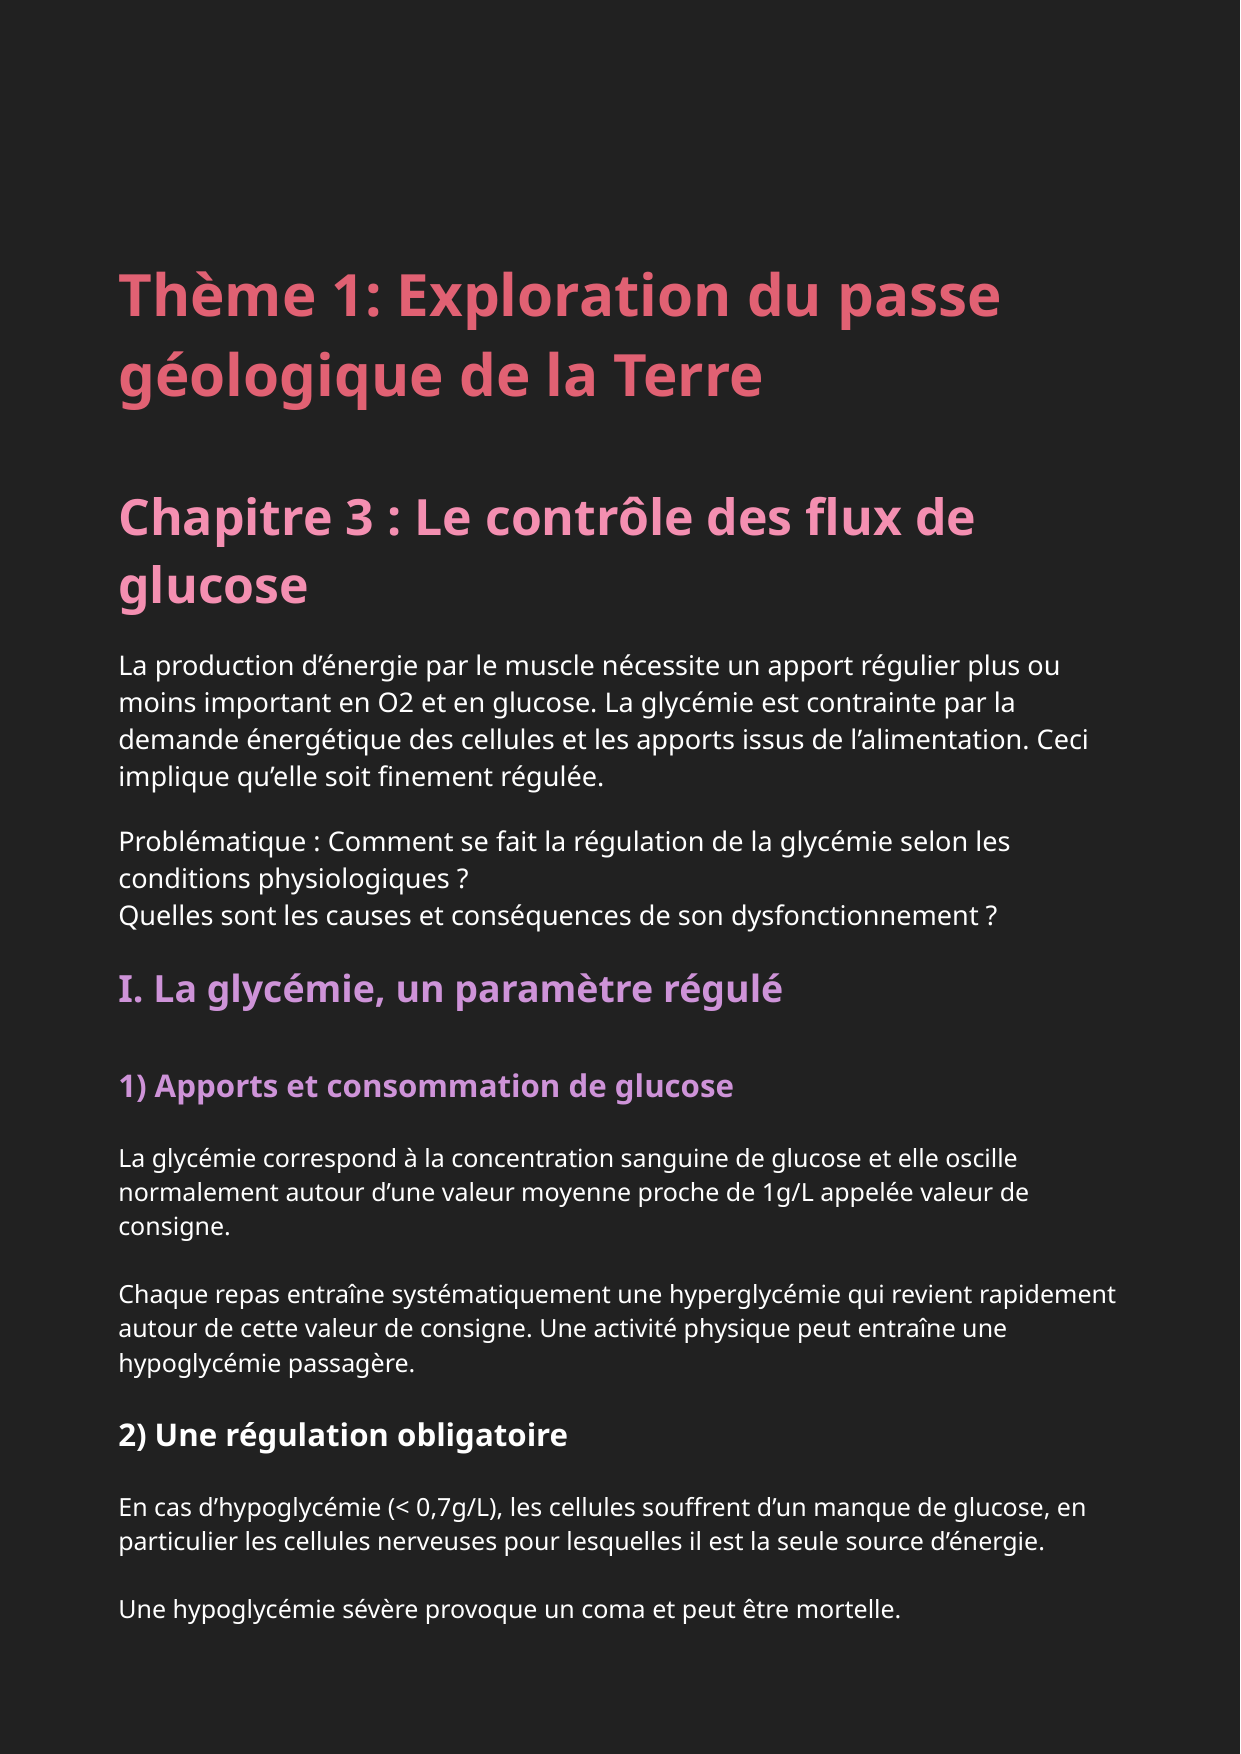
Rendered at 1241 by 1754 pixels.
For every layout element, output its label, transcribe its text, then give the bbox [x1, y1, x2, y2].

text Problématique : Comment se fait la régulation de la glycémie selon les conditions physiologiques ? [118, 823, 1122, 896]
text I. La glycémie, un paramètre régulé [118, 962, 1122, 1013]
text 2) Une régulation obligatoire [118, 1413, 1122, 1456]
text 1) Apports et consommation de glucose [118, 1064, 1122, 1107]
text Thème 1: Exploration du passe géologique de la Terre [118, 254, 1122, 413]
text La production d’énergie par le muscle nécessite un apport régulier plus ou moins important en O2 et en glucose. La glycémie est contrainte par la demande énergétique des cellules et les apports issus de l’alimentation. Ceci implique qu’elle soit finement régulée. [118, 646, 1122, 794]
text En cas d’hypoglycémie (< 0,7g/L), les cellules souffrent d’un manque de glucose, en particulier les cellules nerveuses pour lesquelles il est la seule source d’énergie. [118, 1490, 1122, 1558]
text Chapitre 3 : Le contrôle des flux de glucose [118, 481, 1122, 618]
text Chaque repas entraîne systématiquement une hyperglycémie qui revient rapidement autour de cette valeur de consigne. Une activité physique peut entraîne une hypoglycémie passagère. [118, 1277, 1122, 1379]
text La glycémie correspond à la concentration sanguine de glucose et elle oscille normalement autour d’une valeur moyenne proche de 1g/L appelée valeur de consigne. [118, 1141, 1122, 1243]
text Une hypoglycémie sévère provoque un coma et peut être mortelle. [118, 1592, 1122, 1626]
text Quelles sont les causes et conséquences de son dysfonctionnement ? [118, 896, 1122, 933]
